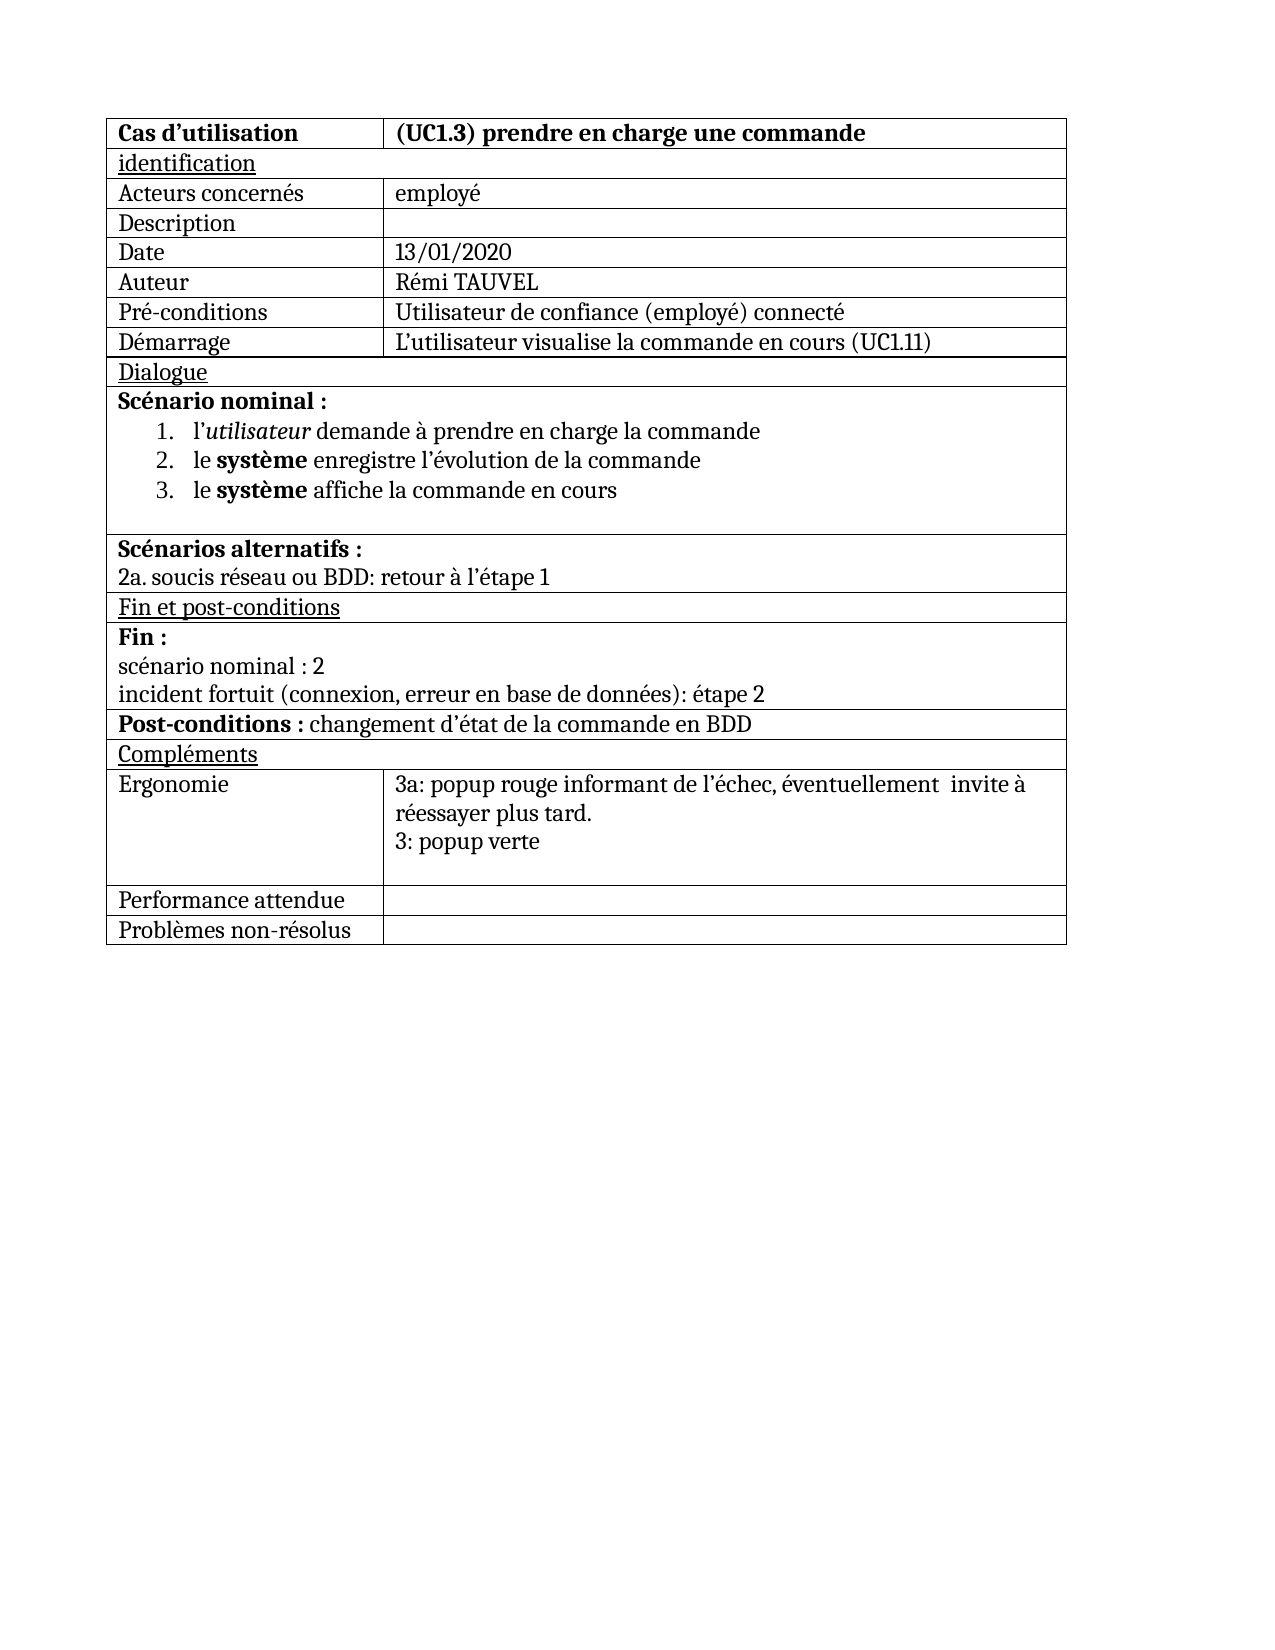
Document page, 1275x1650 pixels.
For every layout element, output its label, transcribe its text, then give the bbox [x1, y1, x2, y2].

table_cell Performance attendue [107, 886, 383, 914]
table_cell Auteur [107, 268, 383, 297]
table_cell employé [384, 179, 1066, 207]
table_cell Post-conditions : changement d’état de la commande en BDD [107, 710, 1066, 739]
table_cell Pré-conditions [107, 298, 383, 327]
table_cell Compléments [107, 740, 1066, 769]
table_cell L’utilisateur visualise la commande en cours (UC1.11) [384, 328, 1066, 356]
table_cell Acteurs concernés [107, 179, 383, 207]
table_cell Ergonomie [107, 770, 383, 885]
table_cell 13/01/2020 [384, 238, 1066, 267]
table_cell Rémi TAUVEL [384, 268, 1066, 297]
table_cell 3a: popup rouge informant de l’échec, éventuellement invite à réessayer plus tard. 3: popup verte [384, 770, 1066, 885]
table_cell Date [107, 238, 383, 267]
table_cell Fin : scénario nominal : 2 incident fortuit (connexion, erreur en base de données): étape 2 [107, 623, 1066, 709]
table_cell identification [107, 149, 1066, 178]
table_cell Problèmes non-résolus [107, 916, 383, 944]
table_cell [384, 886, 1066, 914]
table_header Cas d’utilisation [107, 119, 383, 148]
table_cell Dialogue [107, 358, 1066, 386]
table_cell Description [107, 209, 383, 237]
table_cell [384, 916, 1066, 944]
table_cell Fin et post-conditions [107, 593, 1066, 622]
table_cell [384, 209, 1066, 237]
table_header (UC1.3) prendre en charge une commande [384, 119, 1066, 148]
table_cell Scénarios alternatifs : 2a. soucis réseau ou BDD: retour à l’étape 1 [107, 535, 1066, 592]
table_cell Scénario nominal : l’utilisateur demande à prendre en charge la commande le système enregistre l’évolution de la commande le système affiche la commande en cours [107, 387, 1066, 533]
table_cell Démarrage [107, 328, 383, 356]
table_cell Utilisateur de confiance (employé) connecté [384, 298, 1066, 327]
